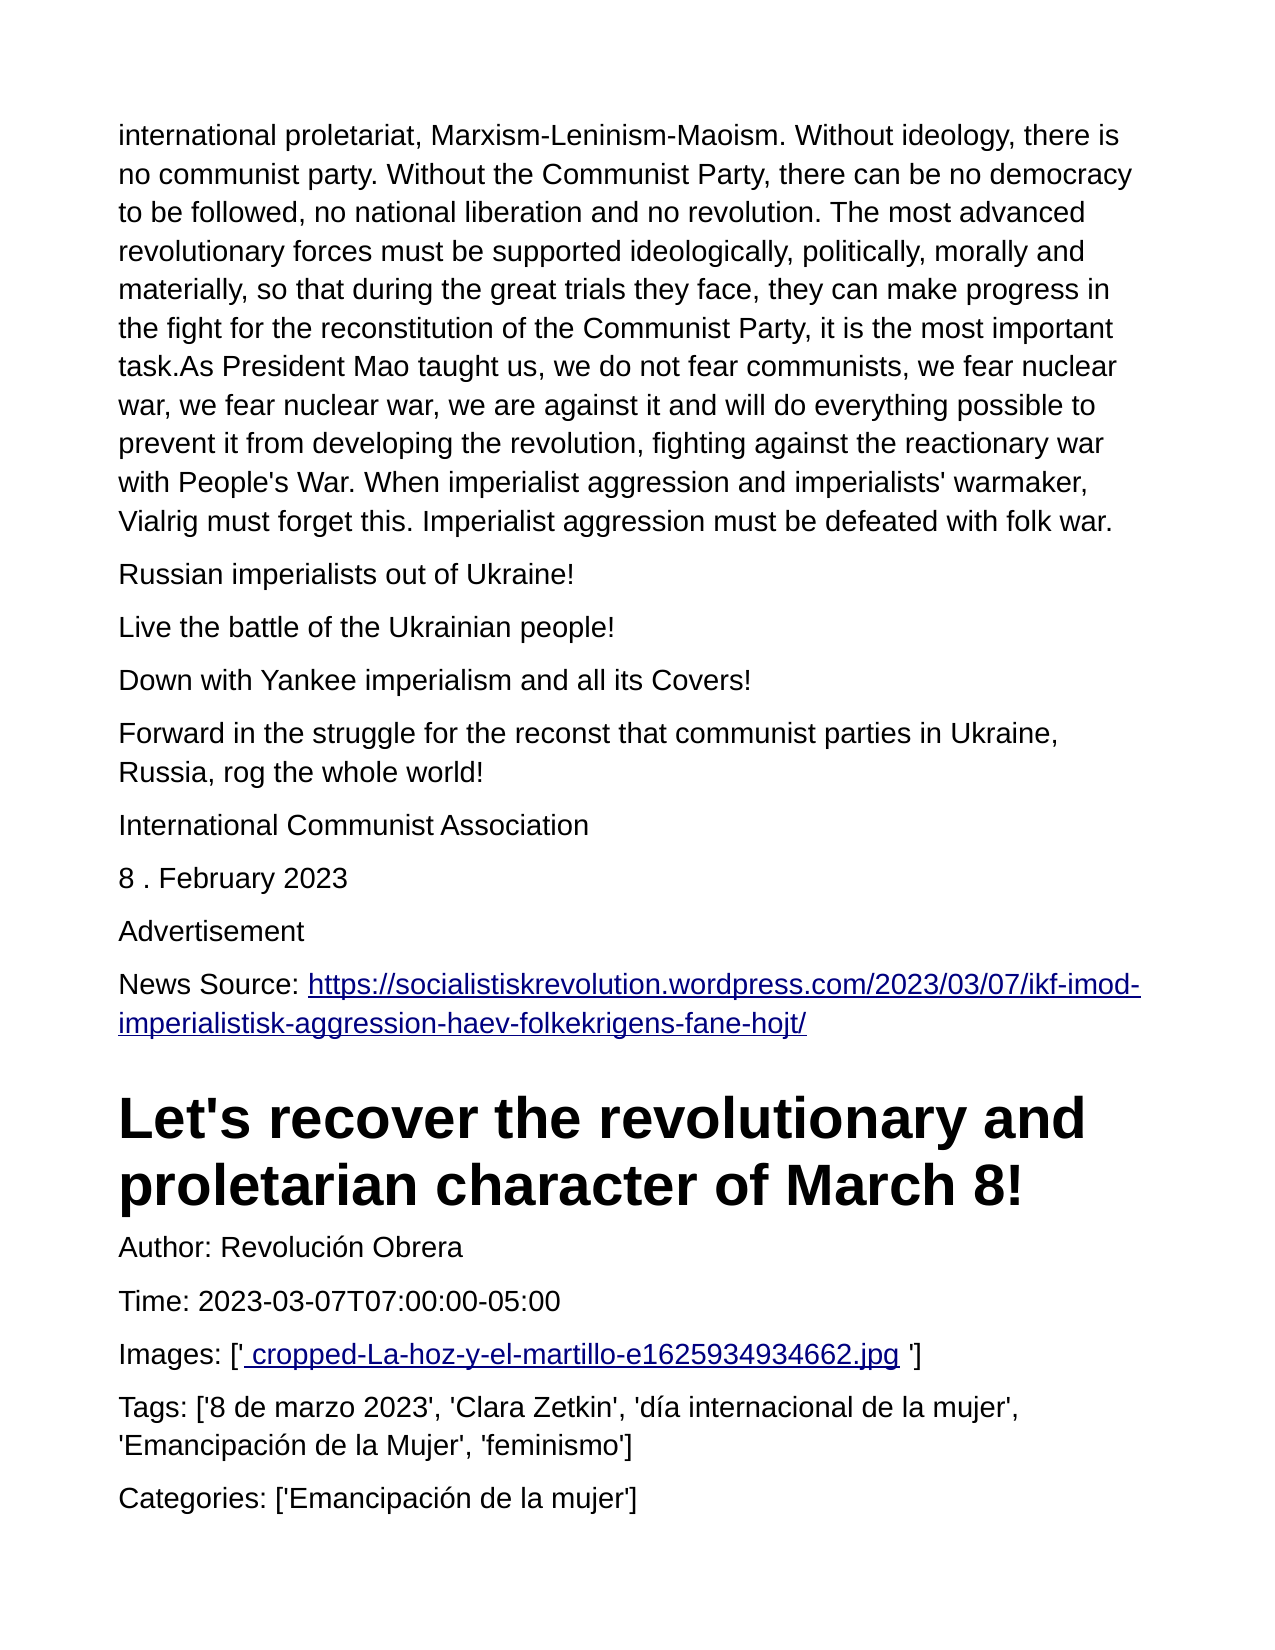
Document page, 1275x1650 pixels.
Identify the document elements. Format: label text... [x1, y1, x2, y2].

text Categories: ['Emancipación de la mujer'] [118, 1481, 1157, 1515]
text Forward in the struggle for the reconst that communist parties in Ukraine, Russia, rog the whole world! [118, 716, 1157, 788]
text Down with Yankee imperialism and all its Covers! [118, 663, 1157, 696]
text Time: 2023-03-07T07:00:00-05:00 [118, 1283, 1157, 1317]
text 8 . February 2023 [118, 861, 1157, 894]
text Tags: ['8 de marzo 2023', 'Clara Zetkin', 'día internacional de la mujer', 'Emancipación de la Mujer', 'feminismo'] [118, 1390, 1157, 1462]
text Images: [' cropped-La-hoz-y-el-martillo-e1625934934662.jpg '] [118, 1337, 1157, 1370]
subtitle Let's recover the revolutionary and proletarian character of March 8! [118, 1084, 1157, 1218]
text International Communist Association [118, 808, 1157, 841]
text Advertisement [118, 914, 1157, 947]
text News Source: https://socialistiskrevolution.wordpress.com/2023/03/07/ikf-imod-imperialistisk-aggression-haev-folkekrigens-fane-hojt/ [118, 967, 1157, 1039]
text Russian imperialists out of Ukraine! [118, 557, 1157, 590]
text Live the battle of the Ukrainian people! [118, 610, 1157, 643]
text international proletariat, Marxism-Leninism-Maoism. Without ideology, there is no communist party. Without the Communist Party, there can be no democracy to be followed, no national liberation and no revolution. The most advanced revolutionary forces must be supported ideologically, politically, morally and materially, so that during the great trials they face, they can make progress in the fight for the reconstitution of the Communist Party, it is the most important task.As President Mao taught us, we do not fear communists, we fear nuclear war, we fear nuclear war, we are against it and will do everything possible to prevent it from developing the revolution, fighting against the reactionary war with People's War. When imperialist aggression and imperialists' warmaker, Vialrig must forget this. Imperialist aggression must be defeated with folk war. [118, 118, 1157, 537]
text Author: Revolución Obrera [118, 1230, 1157, 1264]
